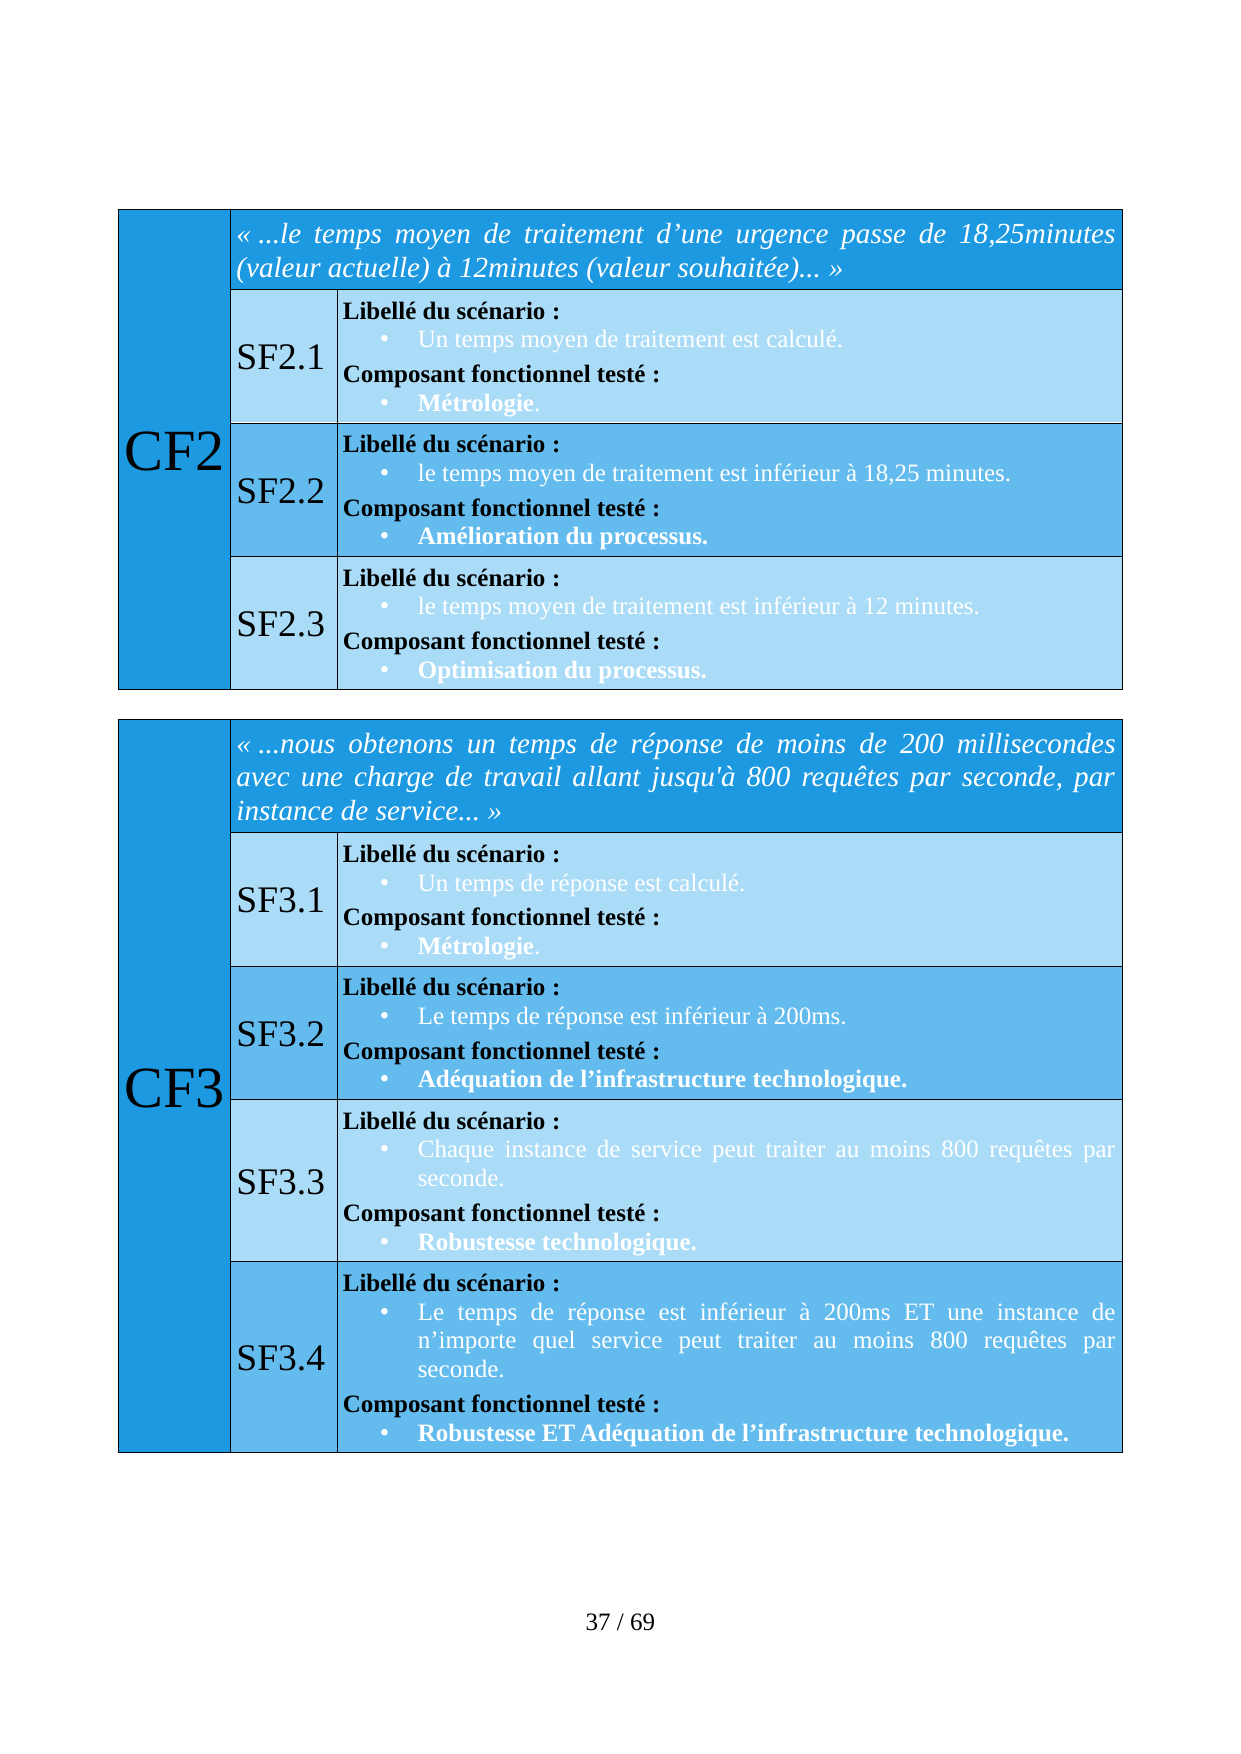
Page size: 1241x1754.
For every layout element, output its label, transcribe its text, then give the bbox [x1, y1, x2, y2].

table_cell Libellé du scénario : Le temps de réponse est inférieur à 200ms ET une instance de n’importe quel service peut traiter au moins 800 requêtes par seconde. Composant fonctionnel testé : Robustesse ET Adéquation de l’infrastructure technologique. [338, 1262, 1122, 1452]
table_cell SF3.2 [231, 967, 337, 1099]
table_cell Libellé du scénario : Chaque instance de service peut traiter au moins 800 requêtes par seconde. Composant fonctionnel testé : Robustesse technologique. [338, 1100, 1122, 1261]
table_cell Libellé du scénario : le temps moyen de traitement est inférieur à 18,25 minutes. Composant fonctionnel testé : Amélioration du processus. [338, 424, 1122, 556]
table_cell SF2.3 [231, 557, 337, 689]
table_header « ...nous obtenons un temps de réponse de moins de 200 millisecondes avec une charge de travail allant jusqu'à 800 requêtes par seconde, par instance de service... » [231, 720, 1122, 832]
table_header CF2 [119, 210, 230, 689]
table_cell Libellé du scénario : Un temps de réponse est calculé. Composant fonctionnel testé : Métrologie. [338, 833, 1122, 966]
table_header « ...le temps moyen de traitement d’une urgence passe de 18,25minutes (valeur actuelle) à 12minutes (valeur souhaitée)... » [231, 210, 1122, 289]
table_cell SF3.4 [231, 1262, 337, 1452]
table_cell SF2.1 [231, 290, 337, 422]
table_cell SF3.3 [231, 1100, 337, 1261]
table_cell SF2.2 [231, 424, 337, 556]
table_header CF3 [119, 720, 230, 1452]
table_cell Libellé du scénario : Un temps moyen de traitement est calculé. Composant fonctionnel testé : Métrologie. [338, 290, 1122, 422]
table_cell Libellé du scénario : le temps moyen de traitement est inférieur à 12 minutes. Composant fonctionnel testé : Optimisation du processus. [338, 557, 1122, 689]
table_cell Libellé du scénario : Le temps de réponse est inférieur à 200ms. Composant fonctionnel testé : Adéquation de l’infrastructure technologique. [338, 967, 1122, 1099]
table_cell SF3.1 [231, 833, 337, 966]
